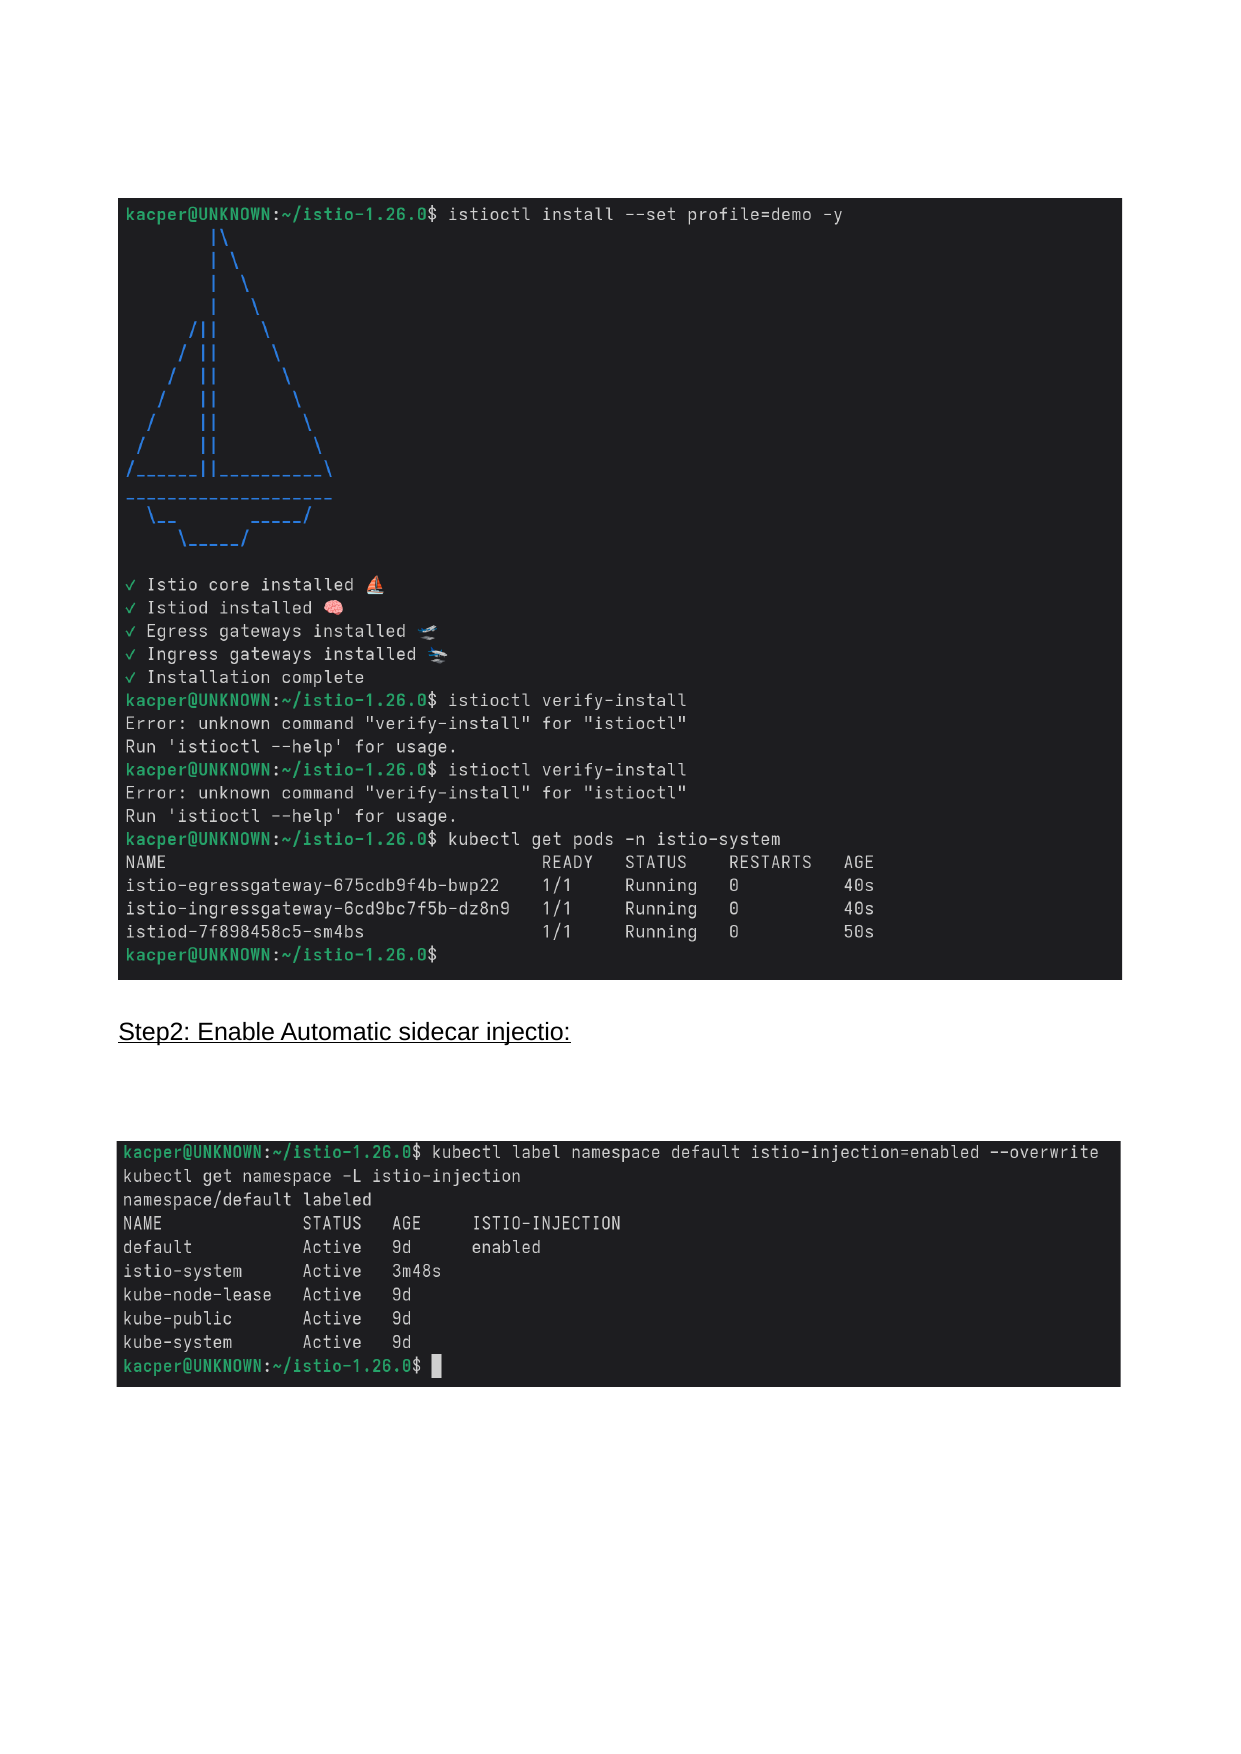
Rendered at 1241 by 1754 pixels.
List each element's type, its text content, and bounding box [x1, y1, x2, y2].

text Step2: Enable Automatic sidecar injectio: [118, 980, 1122, 1112]
picture [116, 1141, 1121, 1387]
picture [118, 198, 1123, 980]
